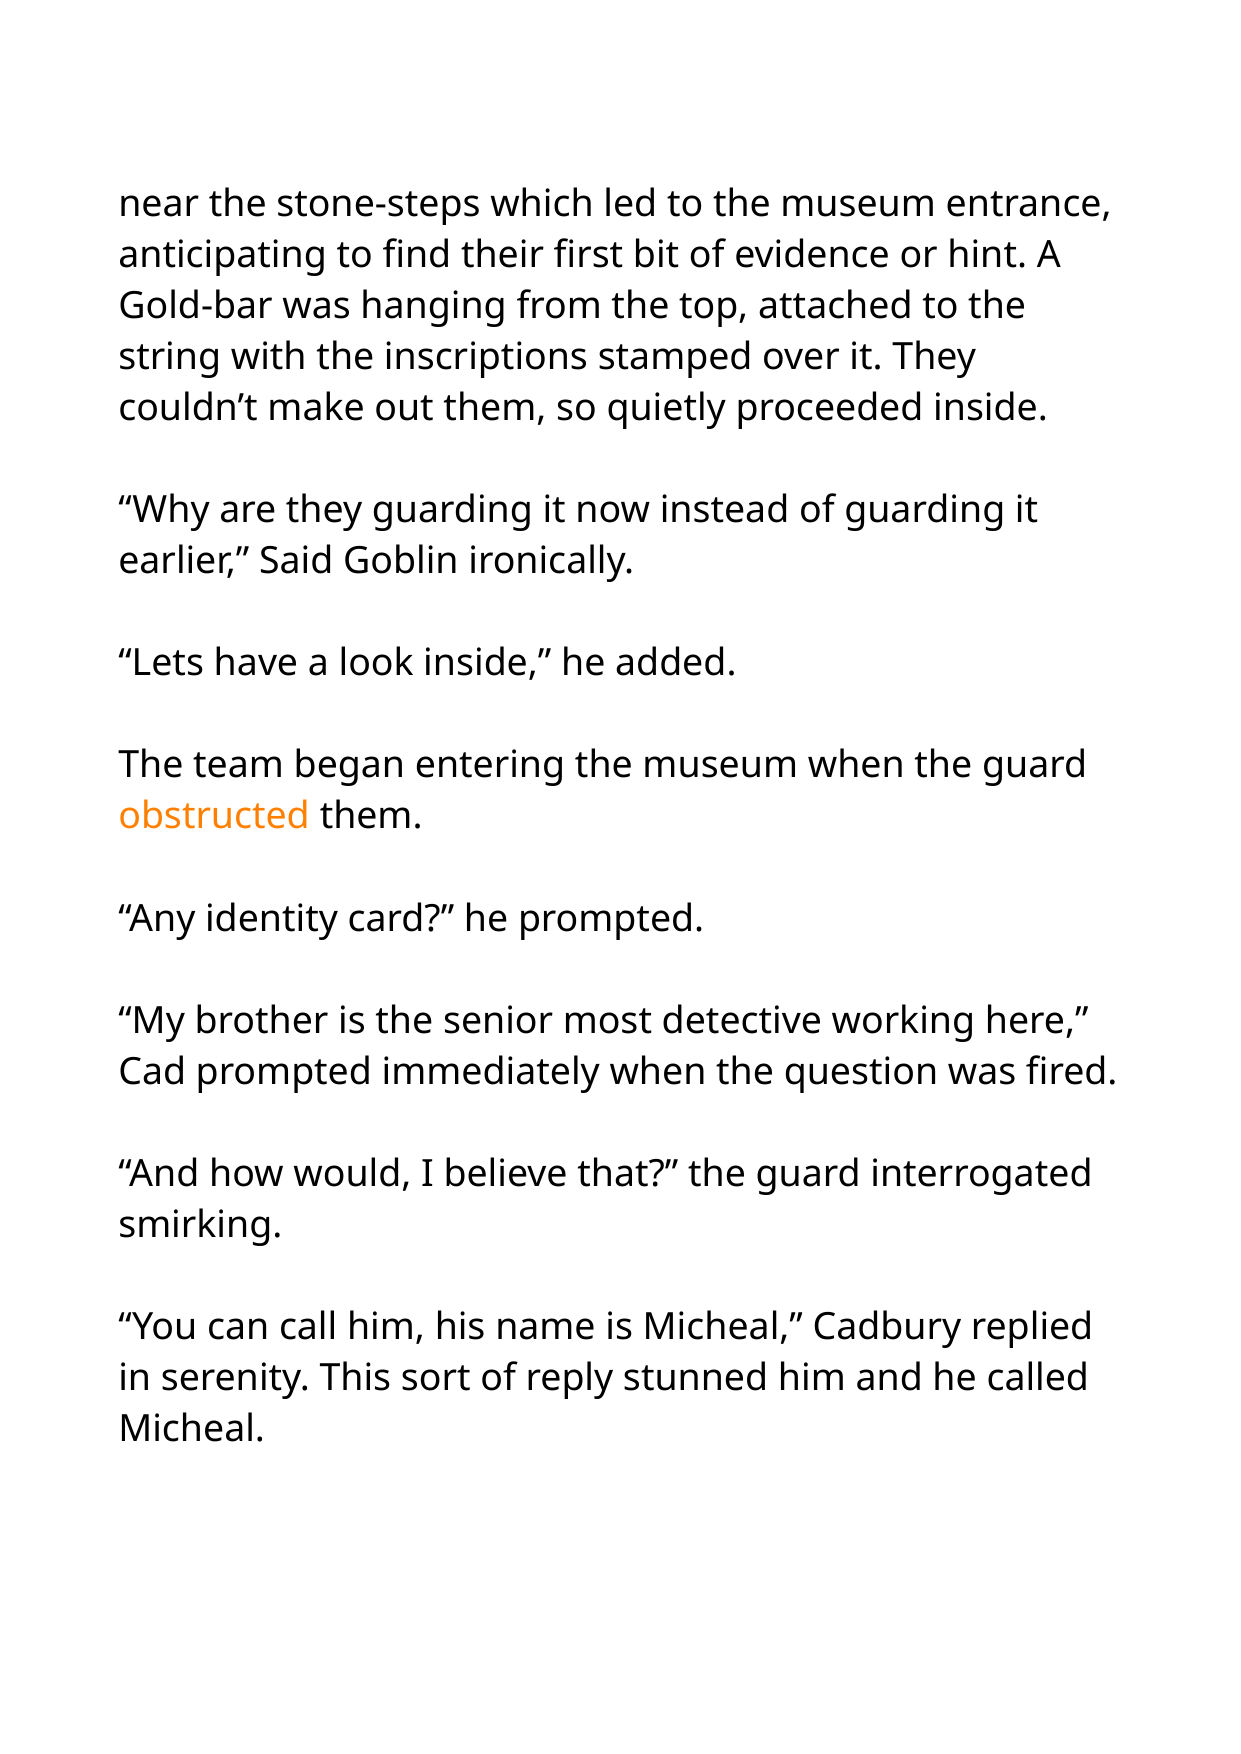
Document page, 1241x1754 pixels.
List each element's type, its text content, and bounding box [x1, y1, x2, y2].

text near the stone-steps which led to the museum entrance, anticipating to find their first bit of evidence or hint. A Gold-bar was hanging from the top, attached to the string with the inscriptions stamped over it. They couldn’t make out them, so quietly proceeded inside. [118, 176, 1122, 432]
text “You can call him, his name is Micheal,” Cadbury replied in serenity. This sort of reply stunned him and he called Micheal. [118, 1299, 1122, 1452]
text “Lets have a look inside,” he added. [118, 636, 1122, 687]
text “Any identity card?” he prompted. [118, 891, 1122, 942]
text The team began entering the museum when the guard obstructed them. [118, 738, 1122, 840]
text “My brother is the senior most detective working here,” Cad prompted immediately when the question was fired. [118, 993, 1122, 1095]
text “And how would, I believe that?” the guard interrogated smirking. [118, 1146, 1122, 1248]
text “Why are they guarding it now instead of guarding it earlier,” Said Goblin ironically. [118, 483, 1122, 585]
